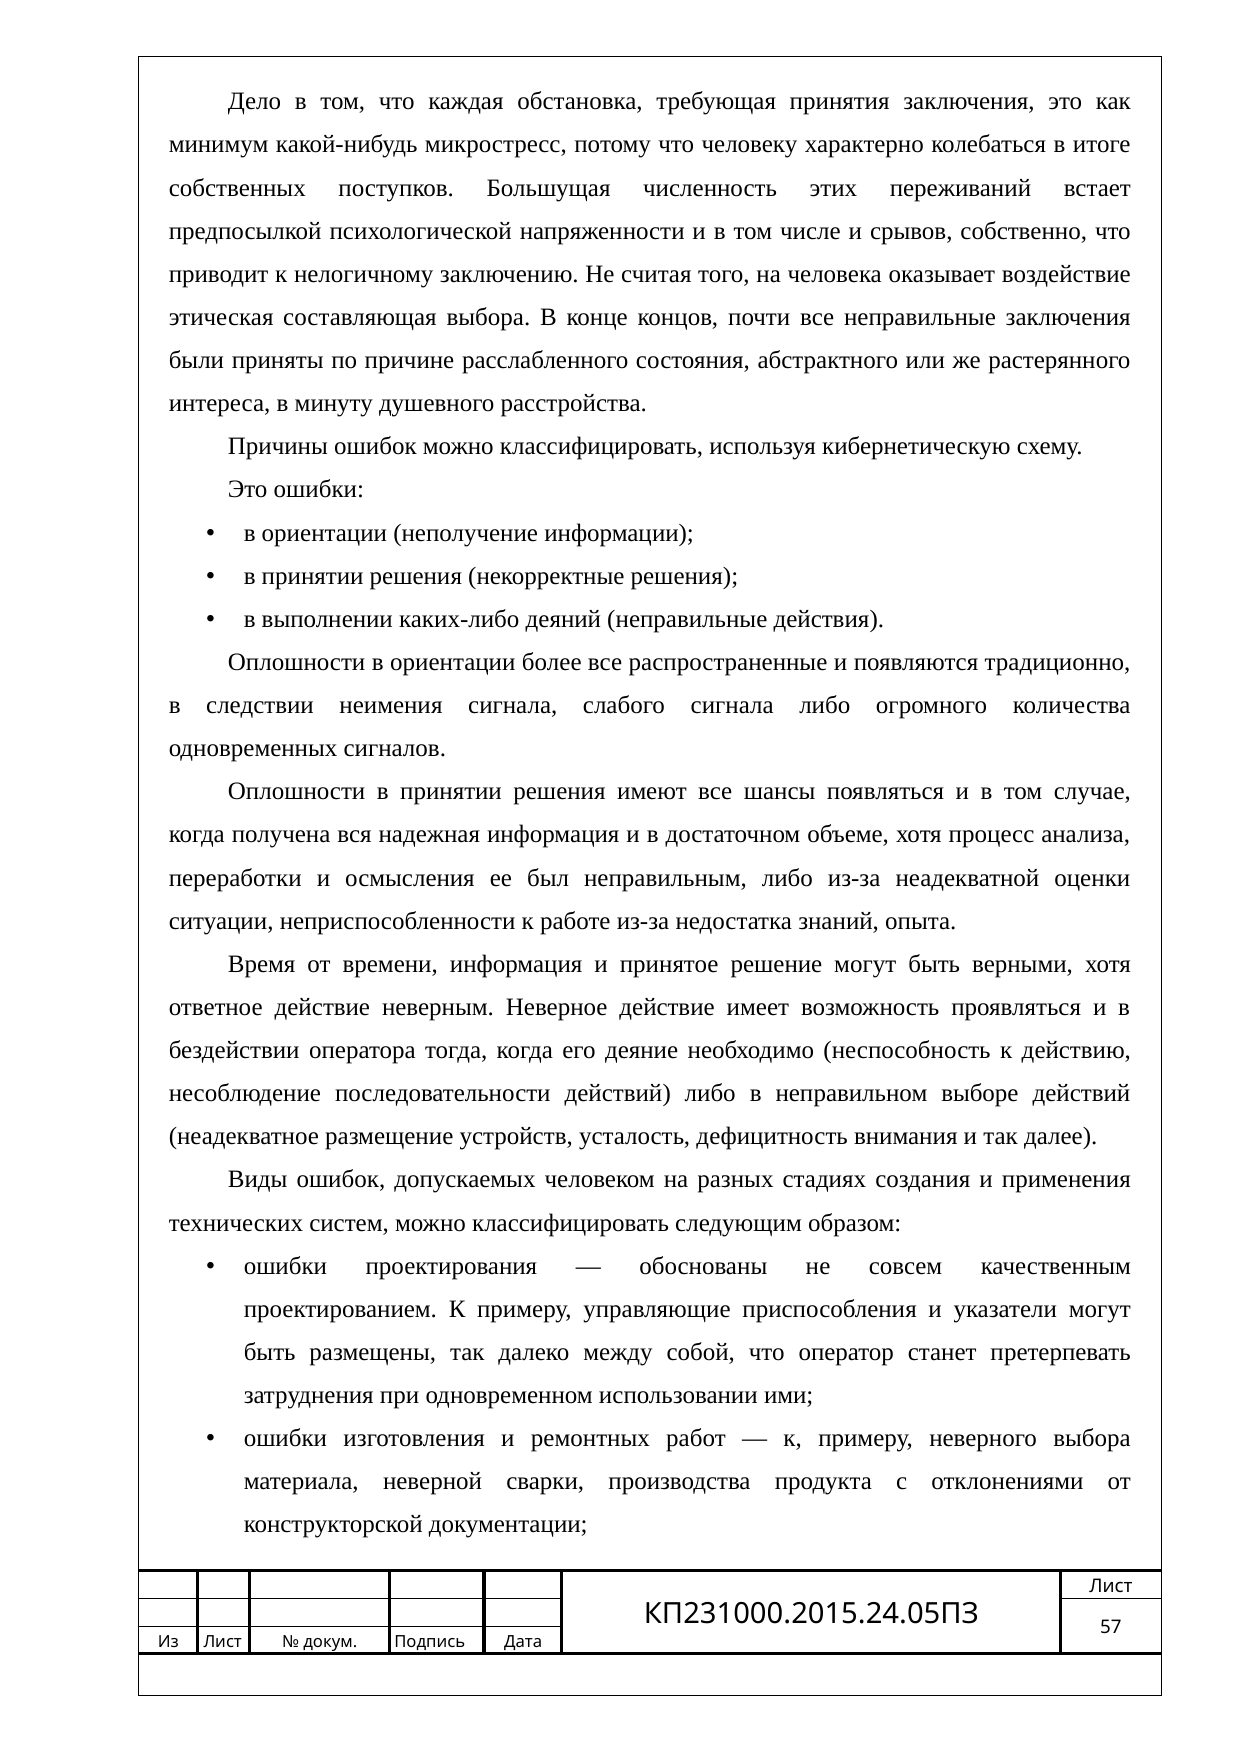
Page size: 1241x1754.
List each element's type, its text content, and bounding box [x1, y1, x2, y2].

list в принятии решения (некорректные решения); [206, 561, 1132, 589]
text Дело в том, что каждая обстановка, требующая принятия заключения, это как минимум какой-нибудь микростресс, потому что человеку характерно колебаться в итоге собственных поступков. Большущая численность этих переживаний встает предпосылкой психологической напряженности и в том числе и срывов, собственно, что приводит к нелогичному заключению. Не считая того, на человека оказывает воздействие этическая составляющая выбора. В конце концов, почти все неправильные заключения были приняты по причине расслабленного состояния, абстрактного или же растерянного интереса, в минуту душевного расстройства. [168, 86, 1132, 417]
list ошибки проектирования — обоснованы не совсем качественным проектированием. К примеру, управляющие приспособления и указатели могут быть размещены, так далеко между собой, что оператор станет претерпевать затруднения при одновременном использовании ими; [206, 1251, 1132, 1409]
text Причины ошибок можно классифицировать, используя кибернетическую схему. [168, 431, 1132, 460]
text Время от времени, информация и принятое решение могут быть верными, хотя ответное действие неверным. Неверное действие имеет возможность проявляться и в бездействии оператора тогда, когда его деяние необходимо (неспособность к действию, несоблюдение последовательности действий) либо в неправильном выборе действий (неадекватное размещение устройств, усталость, дефицитность внимания и так далее). [168, 949, 1132, 1150]
text Виды ошибок, допускаемых человеком на разных стадиях создания и применения технических систем, можно классифицировать следующим образом: [168, 1164, 1132, 1236]
list ошибки изготовления и ремонтных работ — к, примеру, неверного выбора материала, неверной сварки, производства продукта с отклонениями от конструкторской документации; [206, 1423, 1132, 1538]
list в ориентации (неполучение информации); [206, 518, 1132, 546]
text Это ошибки: [168, 474, 1132, 503]
text Оплошности в принятии решения имеют все шансы появляться и в том случае, когда получена вся надежная информация и в достаточном объеме, хотя процесс анализа, переработки и осмысления ее был неправильным, либо из-за неадекватной оценки ситуации, неприспособленности к работе из-за недостатка знаний, опыта. [168, 776, 1132, 934]
text Оплошности в ориентации более все распространенные и появляются традиционно, в следствии неимения сигнала, слабого сигнала либо огромного количества одновременных сигналов. [168, 647, 1132, 762]
list в выполнении каких-либо деяний (неправильные действия). [206, 604, 1132, 633]
